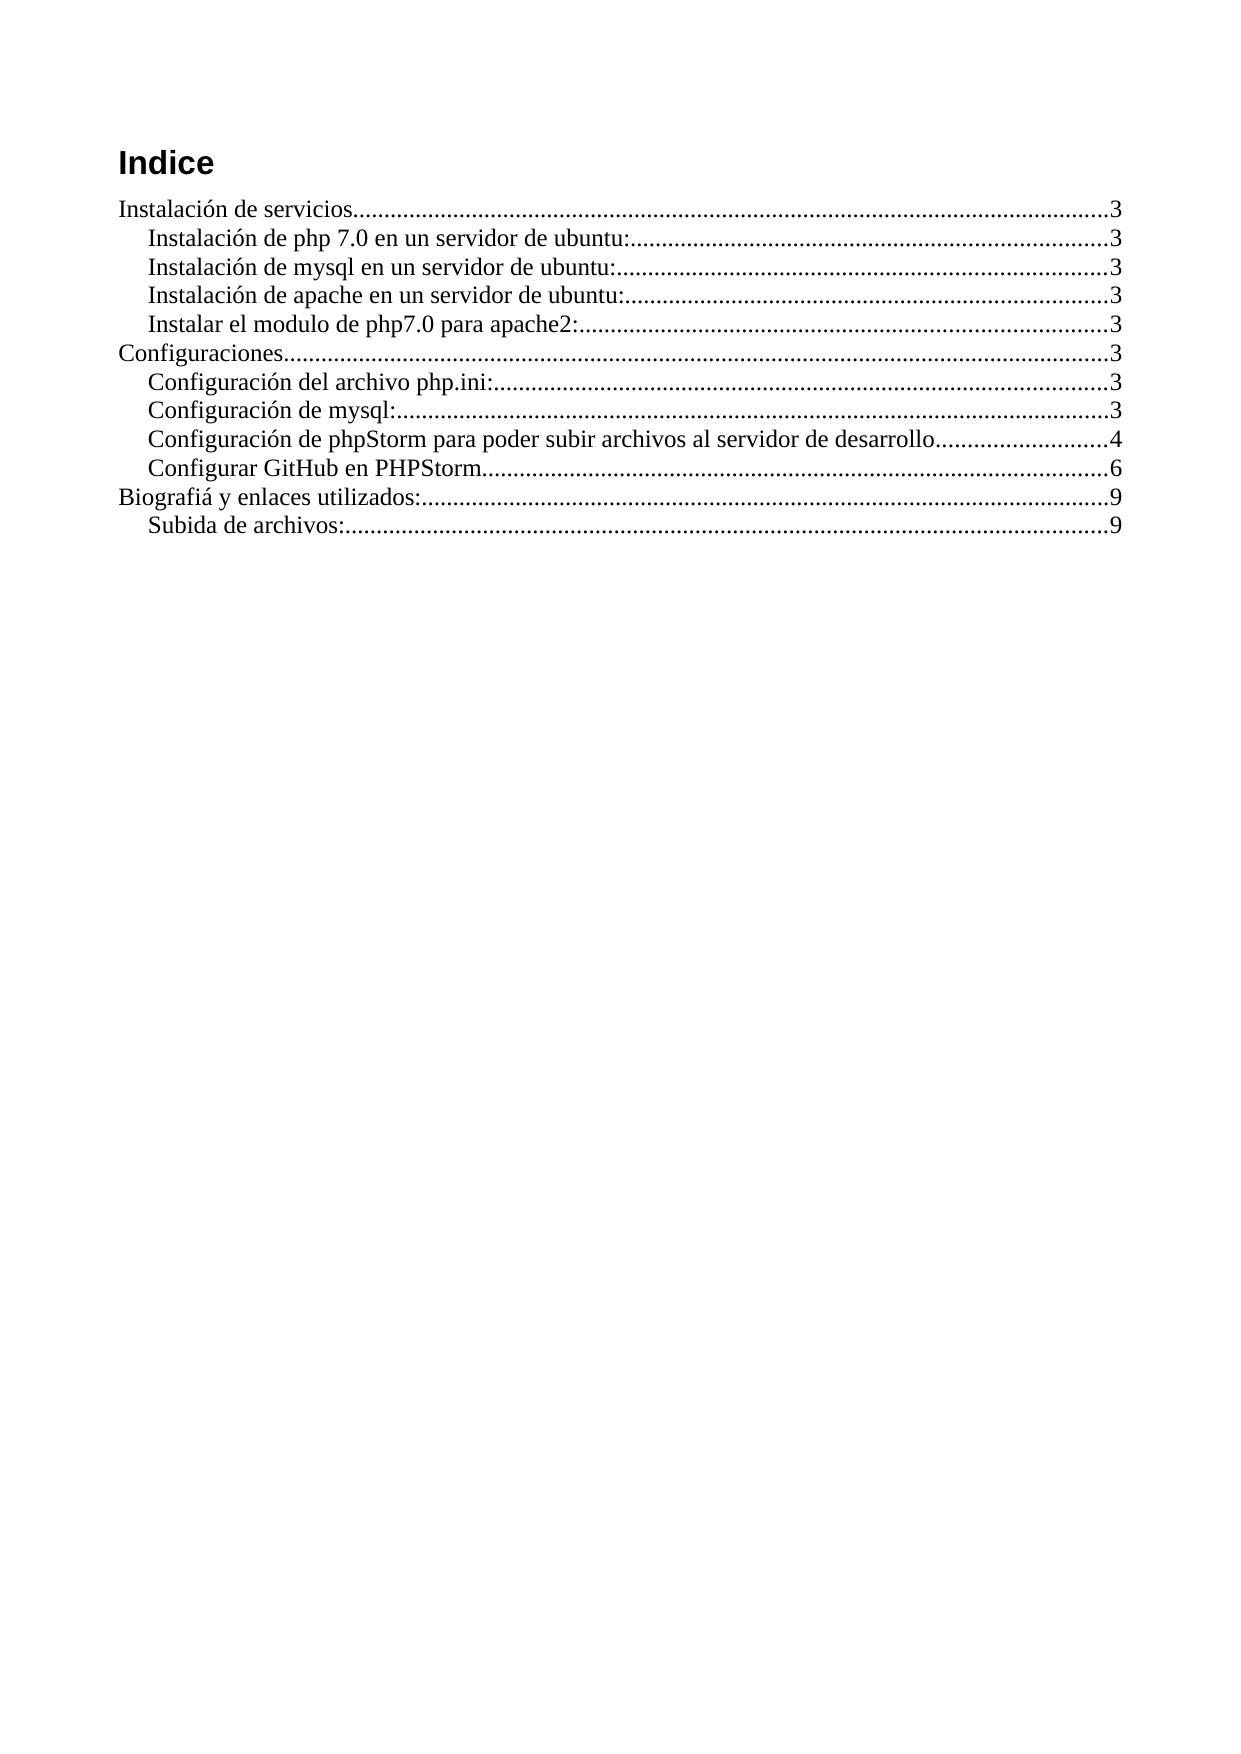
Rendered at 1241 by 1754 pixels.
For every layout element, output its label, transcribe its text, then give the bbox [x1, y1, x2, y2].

text Instalación de apache en un servidor de ubuntu: 3 [148, 280, 1122, 309]
text Configuraciones 3 [118, 338, 1122, 367]
text Instalación de mysql en un servidor de ubuntu: 3 [148, 252, 1122, 280]
text Biografiá y enlaces utilizados: 9 [118, 482, 1122, 510]
subtitle Indice [118, 143, 1122, 182]
text Configuración del archivo php.ini: 3 [148, 367, 1122, 395]
text Instalar el modulo de php7.0 para apache2: 3 [148, 309, 1122, 338]
text Configuración de phpStorm para poder subir archivos al servidor de desarrollo 4 [148, 424, 1122, 453]
text Configuración de mysql: 3 [148, 395, 1122, 424]
text Configurar GitHub en PHPStorm 6 [148, 453, 1122, 482]
text Subida de archivos: 9 [148, 510, 1122, 539]
text Instalación de php 7.0 en un servidor de ubuntu: 3 [148, 223, 1122, 252]
text Instalación de servicios 3 [118, 194, 1122, 223]
